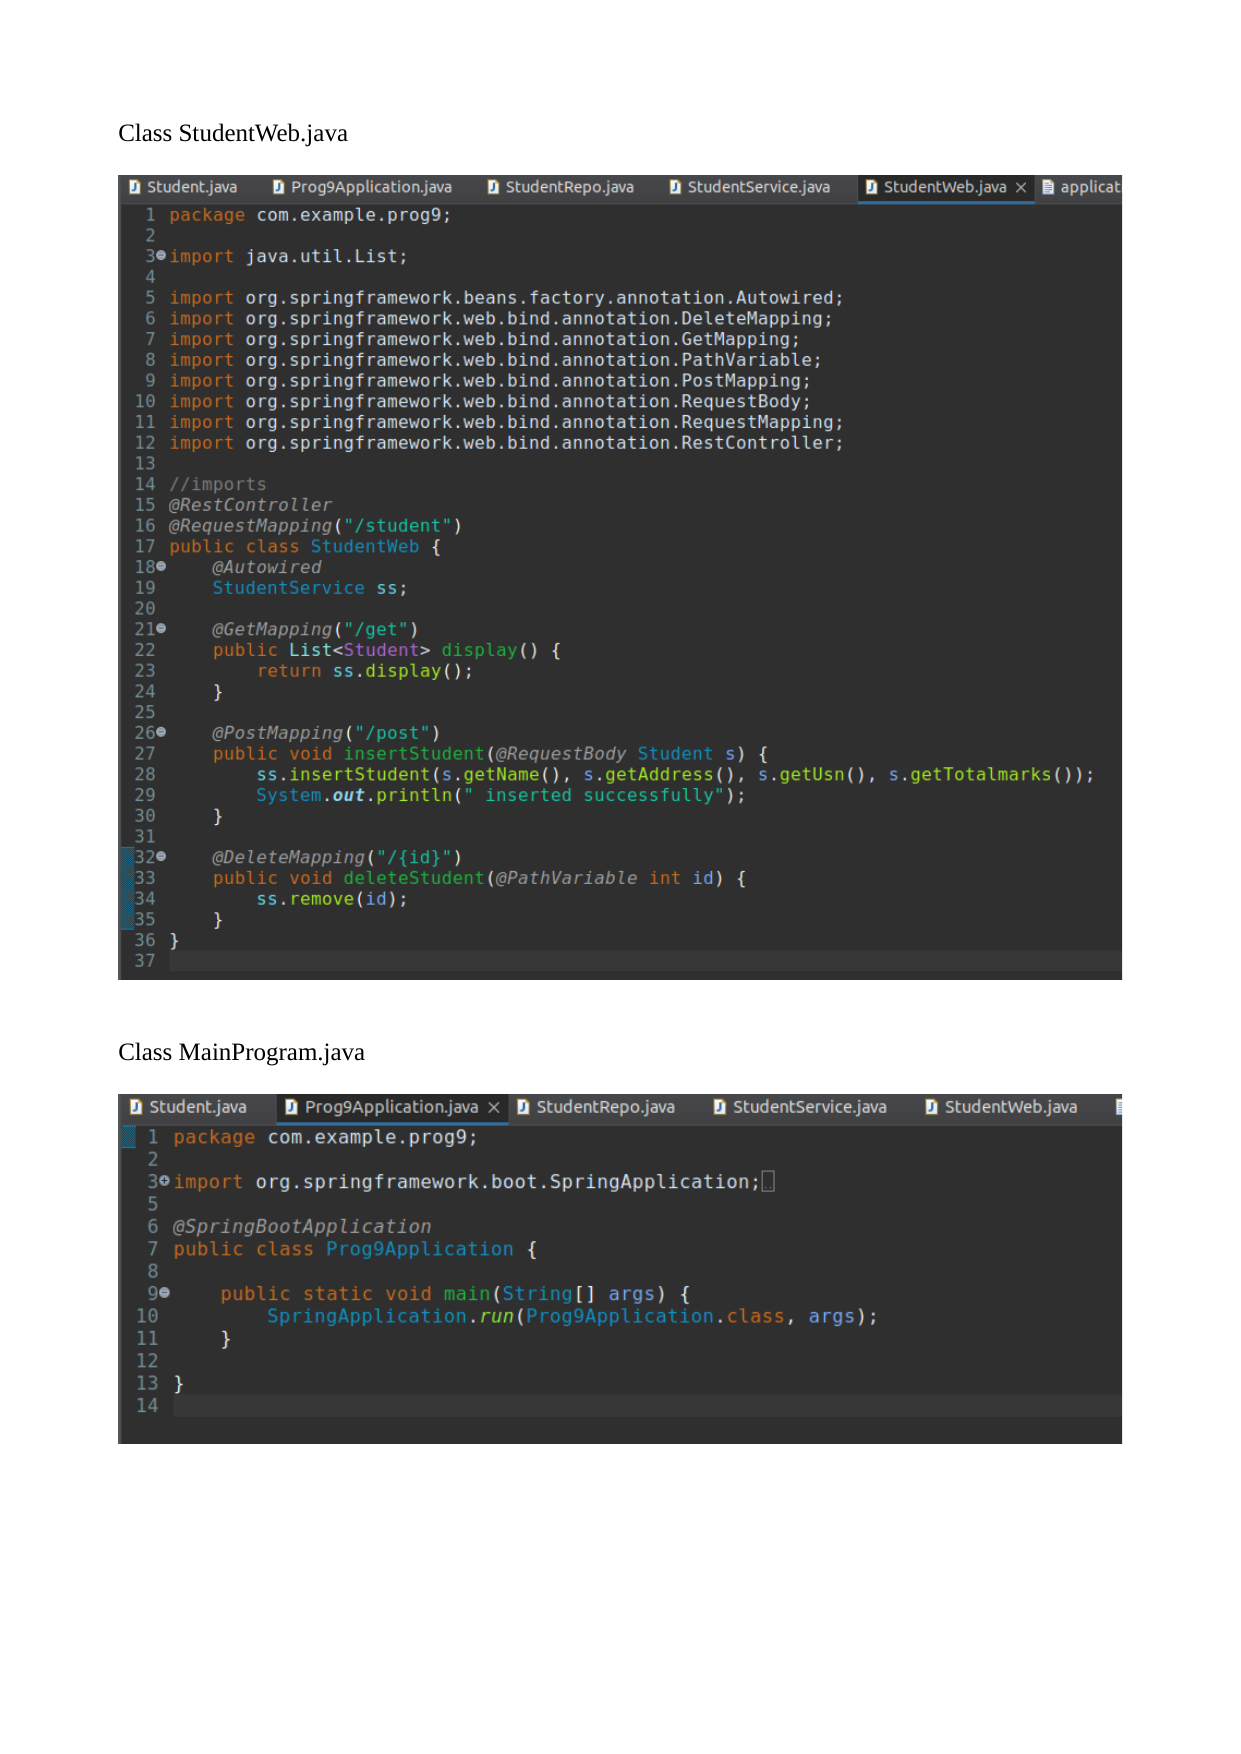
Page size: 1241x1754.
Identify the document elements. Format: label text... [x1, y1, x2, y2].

text Class StudentWeb.java [118, 118, 1122, 147]
picture [118, 1094, 1123, 1444]
text Class MainProgram.java [118, 1037, 1122, 1065]
picture [118, 175, 1123, 980]
